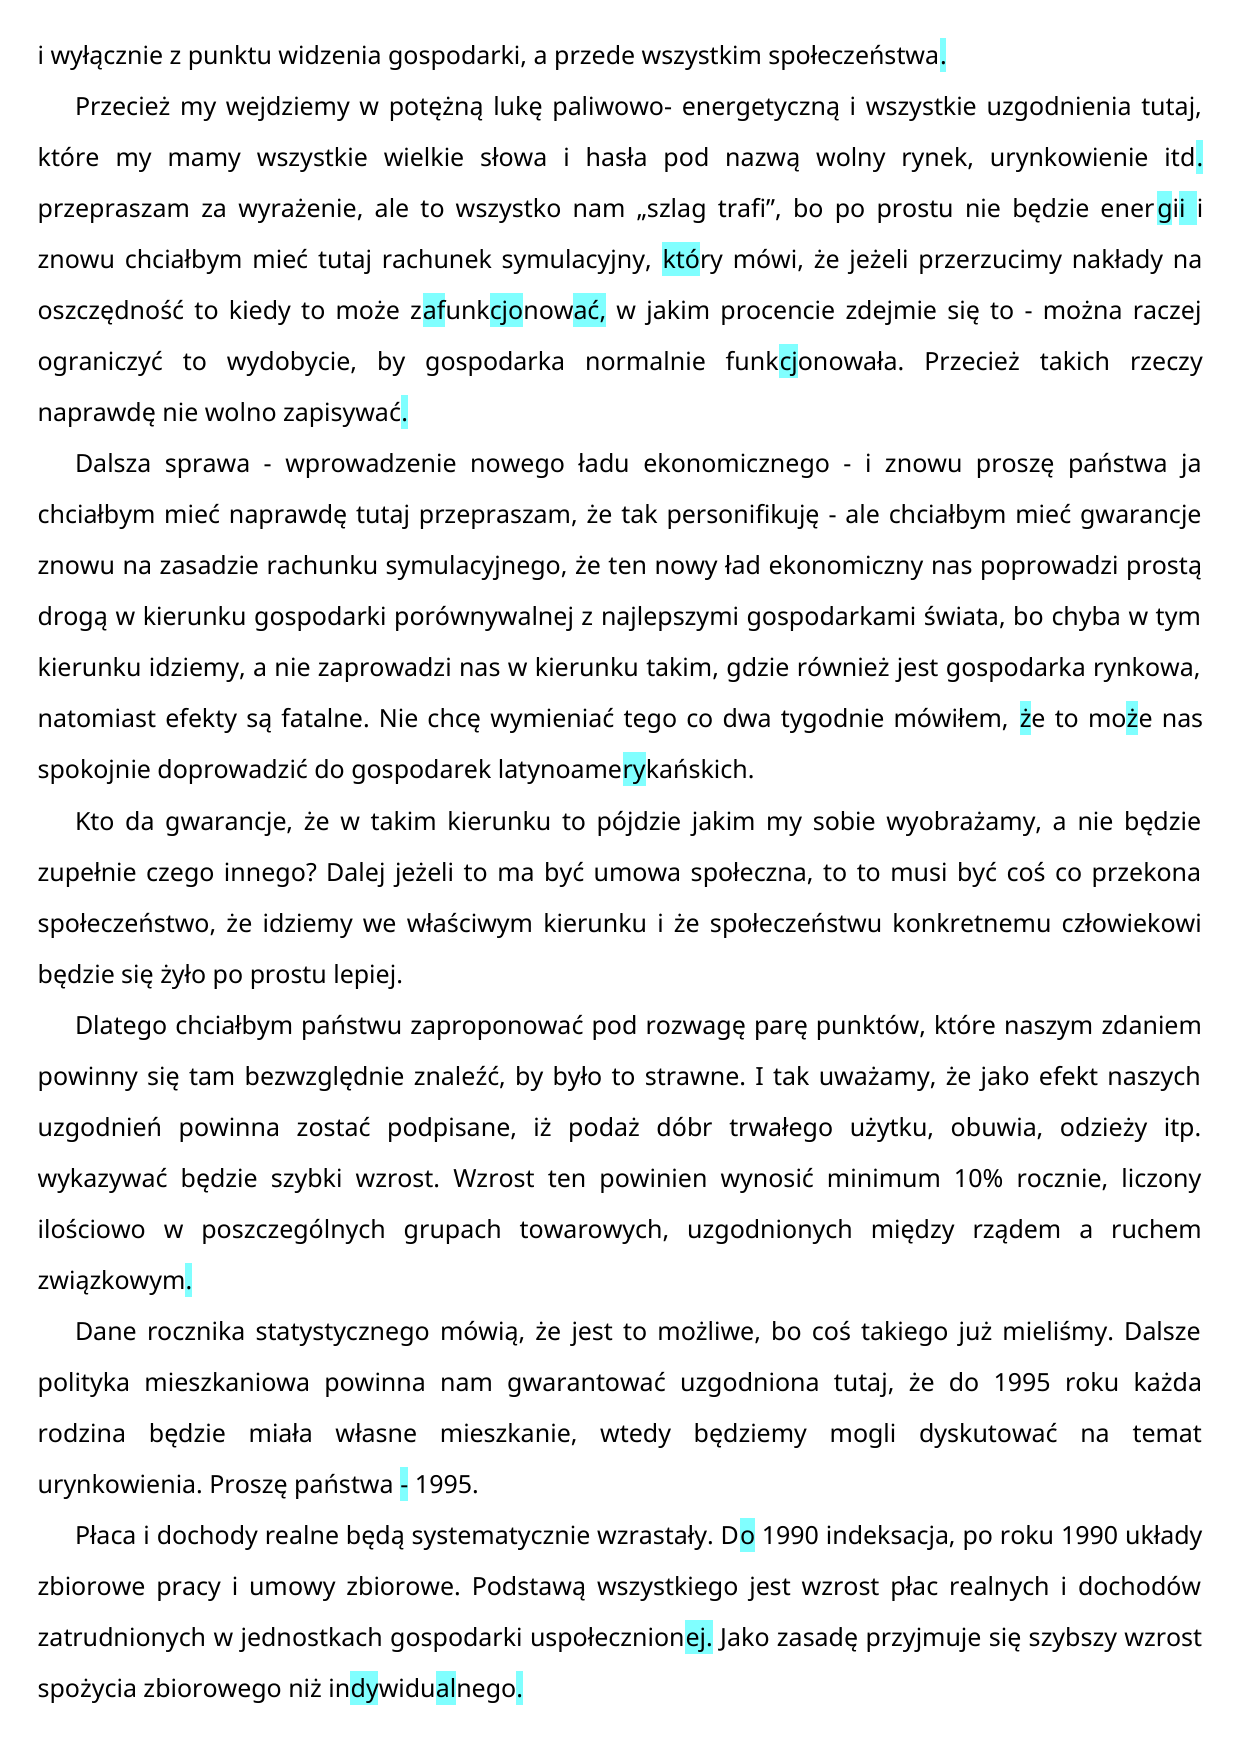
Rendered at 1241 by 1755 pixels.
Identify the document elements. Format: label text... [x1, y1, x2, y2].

text Przecież my wejdziemy w potężną lukę paliwowo- energetyczną i wszystkie uzgodnienia tutaj, które my mamy wszystkie wielkie słowa i hasła pod nazwą wolny rynek, urynkowienie itd. przepraszam za wyrażenie, ale to wszystko nam „szlag trafi”, bo po prostu nie będzie energii i znowu chciałbym mieć tutaj rachunek symulacyjny, który mówi, że jeżeli przerzucimy nakłady na oszczędność to kiedy to może zafunkcjonować, w jakim procencie zdejmie się to - można raczej ograniczyć to wydobycie, by gospodarka normalnie funkcjonowała. Przecież takich rzeczy naprawdę nie wolno zapisywać. [37, 88, 1203, 429]
text Dlatego chciałbym państwu zaproponować pod rozwagę parę punktów, które naszym zdaniem powinny się tam bezwzględnie znaleźć, by było to strawne. I tak uważamy, że jako efekt naszych uzgodnień powinna zostać podpisane, iż podaż dóbr trwałego użytku, obuwia, odzieży itp. wykazywać będzie szybki wzrost. Wzrost ten powinien wynosić minimum 10% rocznie, liczony ilościowo w poszczególnych grupach towarowych, uzgodnionych między rządem a ruchem związkowym. [37, 1007, 1203, 1297]
text Kto da gwarancje, że w takim kierunku to pójdzie jakim my sobie wyobrażamy, a nie będzie zupełnie czego innego? Dalej jeżeli to ma być umowa społeczna, to to musi być coś co przekona społeczeństwo, że idziemy we właściwym kierunku i że społeczeństwu konkretnemu człowiekowi będzie się żyło po prostu lepiej. [37, 803, 1203, 990]
text Dalsza sprawa - wprowadzenie nowego ładu ekonomicznego - i znowu proszę państwa ja chciałbym mieć naprawdę tutaj przepraszam, że tak personifikuję - ale chciałbym mieć gwarancje znowu na zasadzie rachunku symulacyjnego, że ten nowy ład ekonomiczny nas poprowadzi prostą drogą w kierunku gospodarki porównywalnej z najlepszymi gospodarkami świata, bo chyba w tym kierunku idziemy, a nie zaprowadzi nas w kierunku takim, gdzie również jest gospodarka rynkowa, natomiast efekty są fatalne. Nie chcę wymieniać tego co dwa tygodnie mówiłem, że to może nas spokojnie doprowadzić do gospodarek latynoamerykańskich. [37, 446, 1203, 786]
text Dane rocznika statystycznego mówią, że jest to możliwe, bo coś takiego już mieliśmy. Dalsze polityka mieszkaniowa powinna nam gwarantować uzgodniona tutaj, że do 1995 roku każda rodzina będzie miała własne mieszkanie, wtedy będziemy mogli dyskutować na temat urynkowienia. Proszę państwa - 1995. [37, 1313, 1203, 1501]
text Płaca i dochody realne będą systematycznie wzrastały. Do 1990 indeksacja, po roku 1990 układy zbiorowe pracy i umowy zbiorowe. Podstawą wszystkiego jest wzrost płac realnych i dochodów zatrudnionych w jednostkach gospodarki uspołecznionej. Jako zasadę przyjmuje się szybszy wzrost spożycia zbiorowego niż indywidualnego. [37, 1518, 1203, 1705]
text i wyłącznie z punktu widzenia gospodarki, a przede wszystkim społeczeństwa. [37, 37, 1203, 72]
